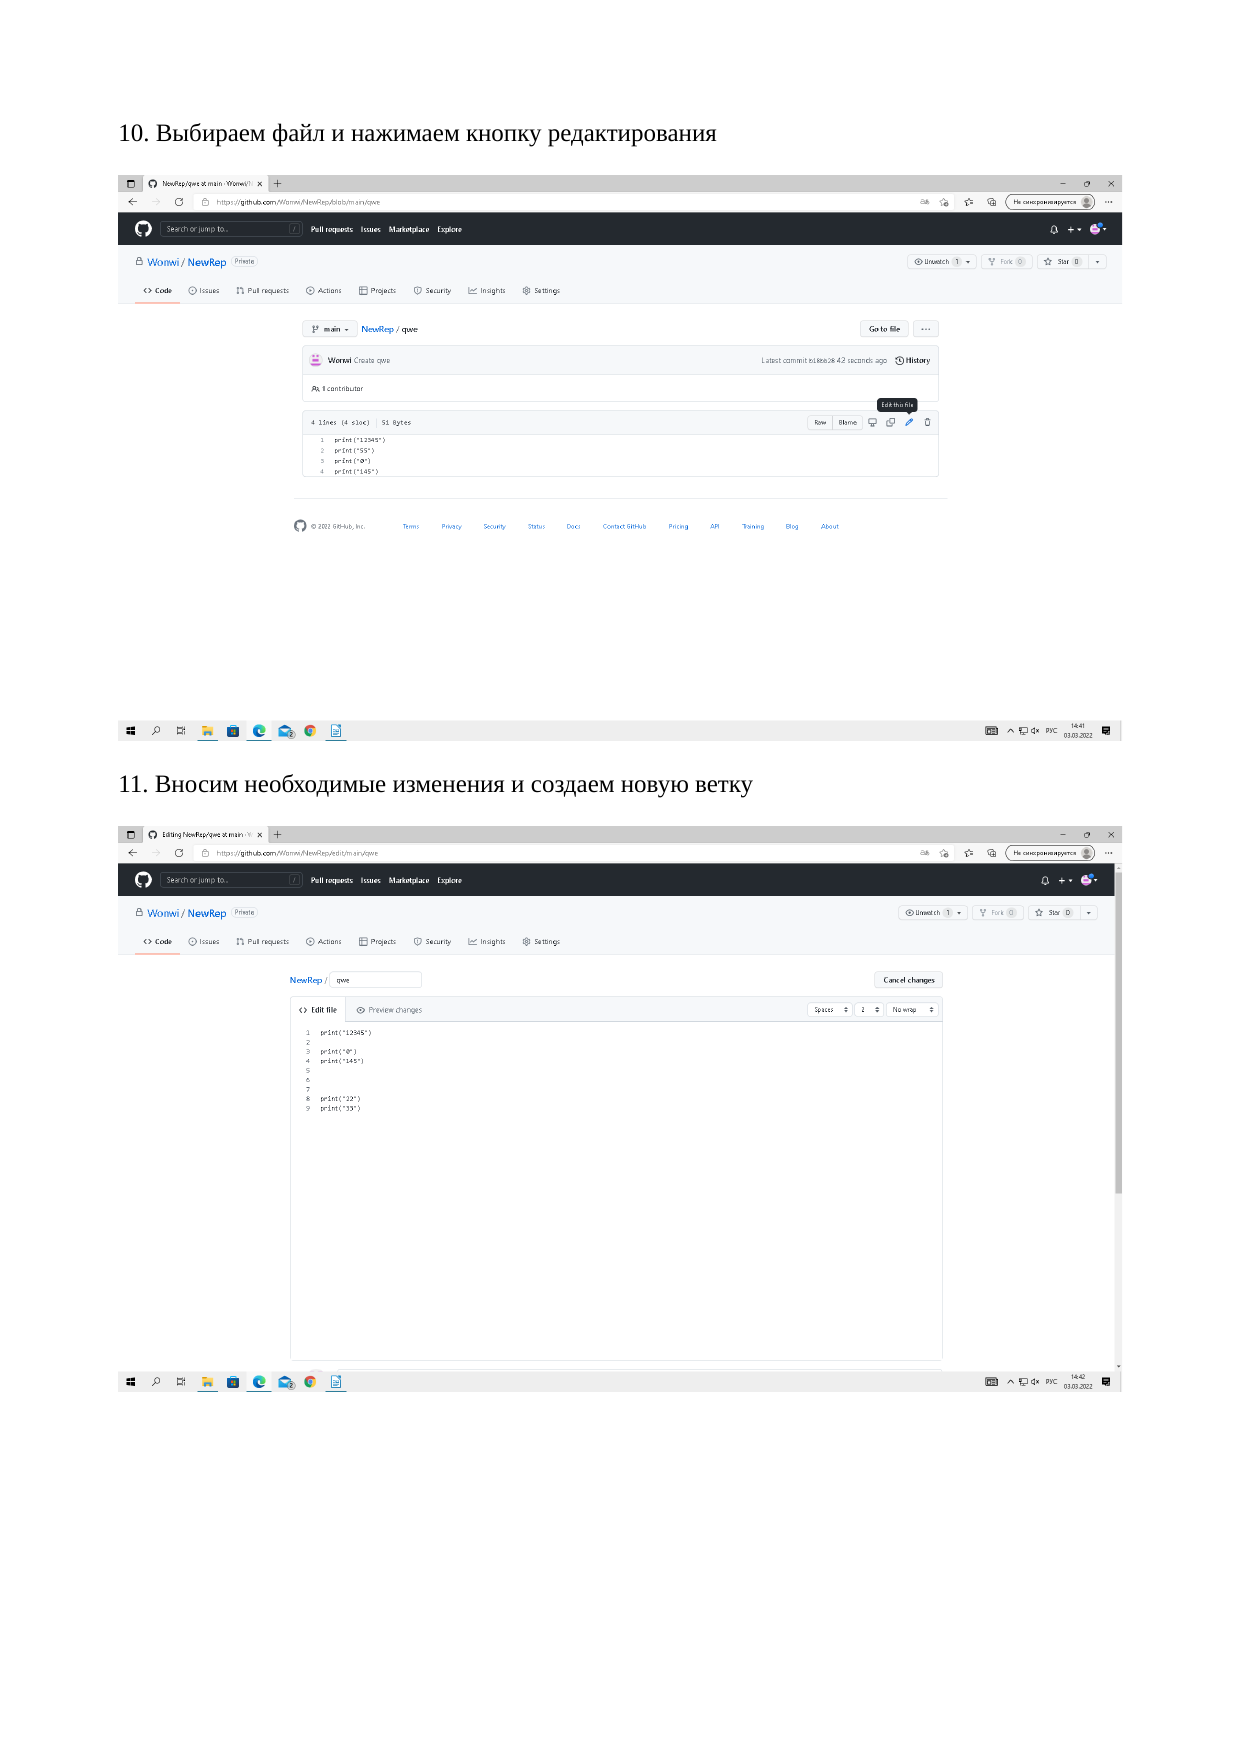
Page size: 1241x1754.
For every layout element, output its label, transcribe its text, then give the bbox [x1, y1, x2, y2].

text 10. Выбираем файл и нажимаем кнопку редактирования [118, 118, 1122, 147]
text 11. Вносим необходимые изменения и создаем новую ветку [118, 769, 1122, 798]
